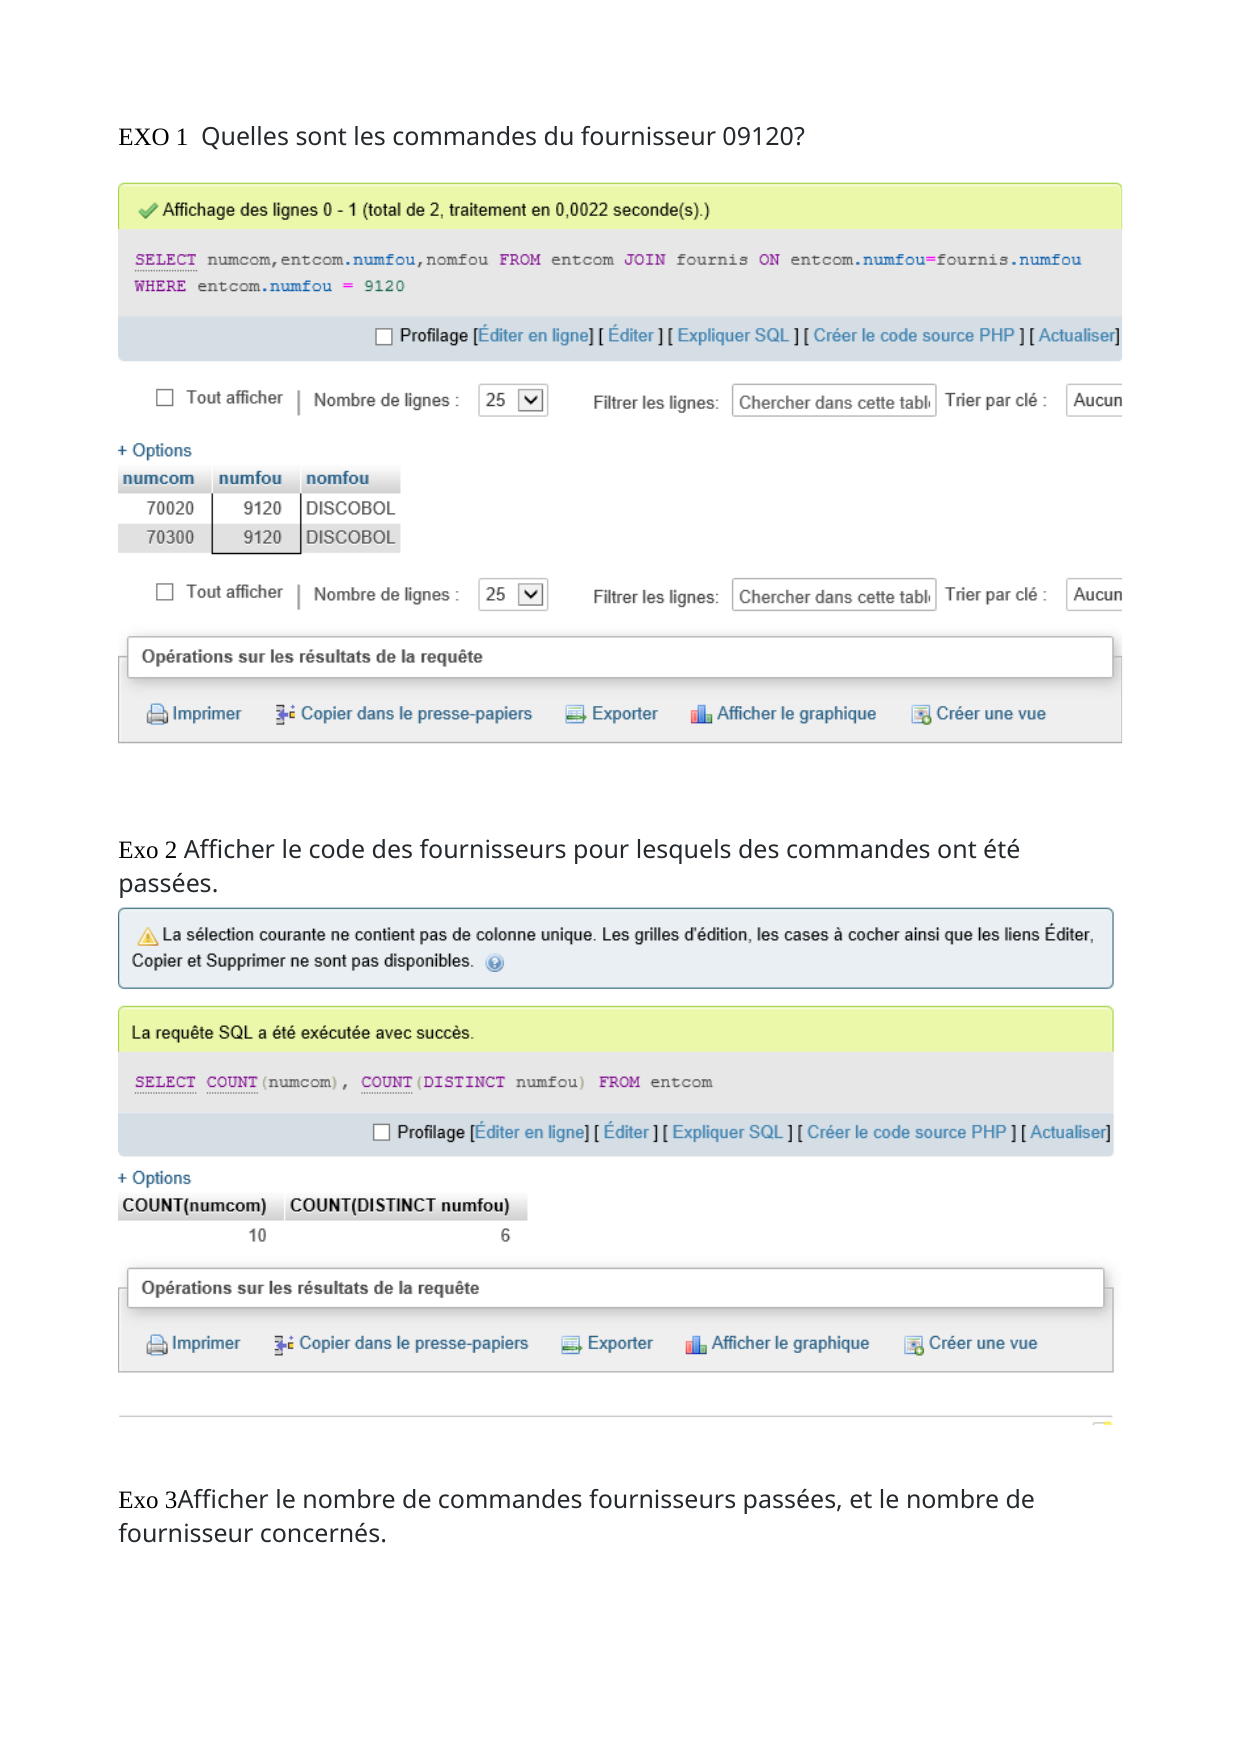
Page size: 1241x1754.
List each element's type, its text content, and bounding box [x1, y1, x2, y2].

text Exo 2 Afficher le code des fournisseurs pour lesquels des commandes ont été passées. [118, 832, 1122, 900]
picture [118, 176, 1123, 746]
text EXO 1 Quelles sont les commandes du fournisseur 09120? [118, 118, 1122, 152]
picture [118, 900, 1123, 1425]
text Exo 3Afficher le nombre de commandes fournisseurs passées, et le nombre de fournisseur concernés. [118, 1482, 1122, 1550]
